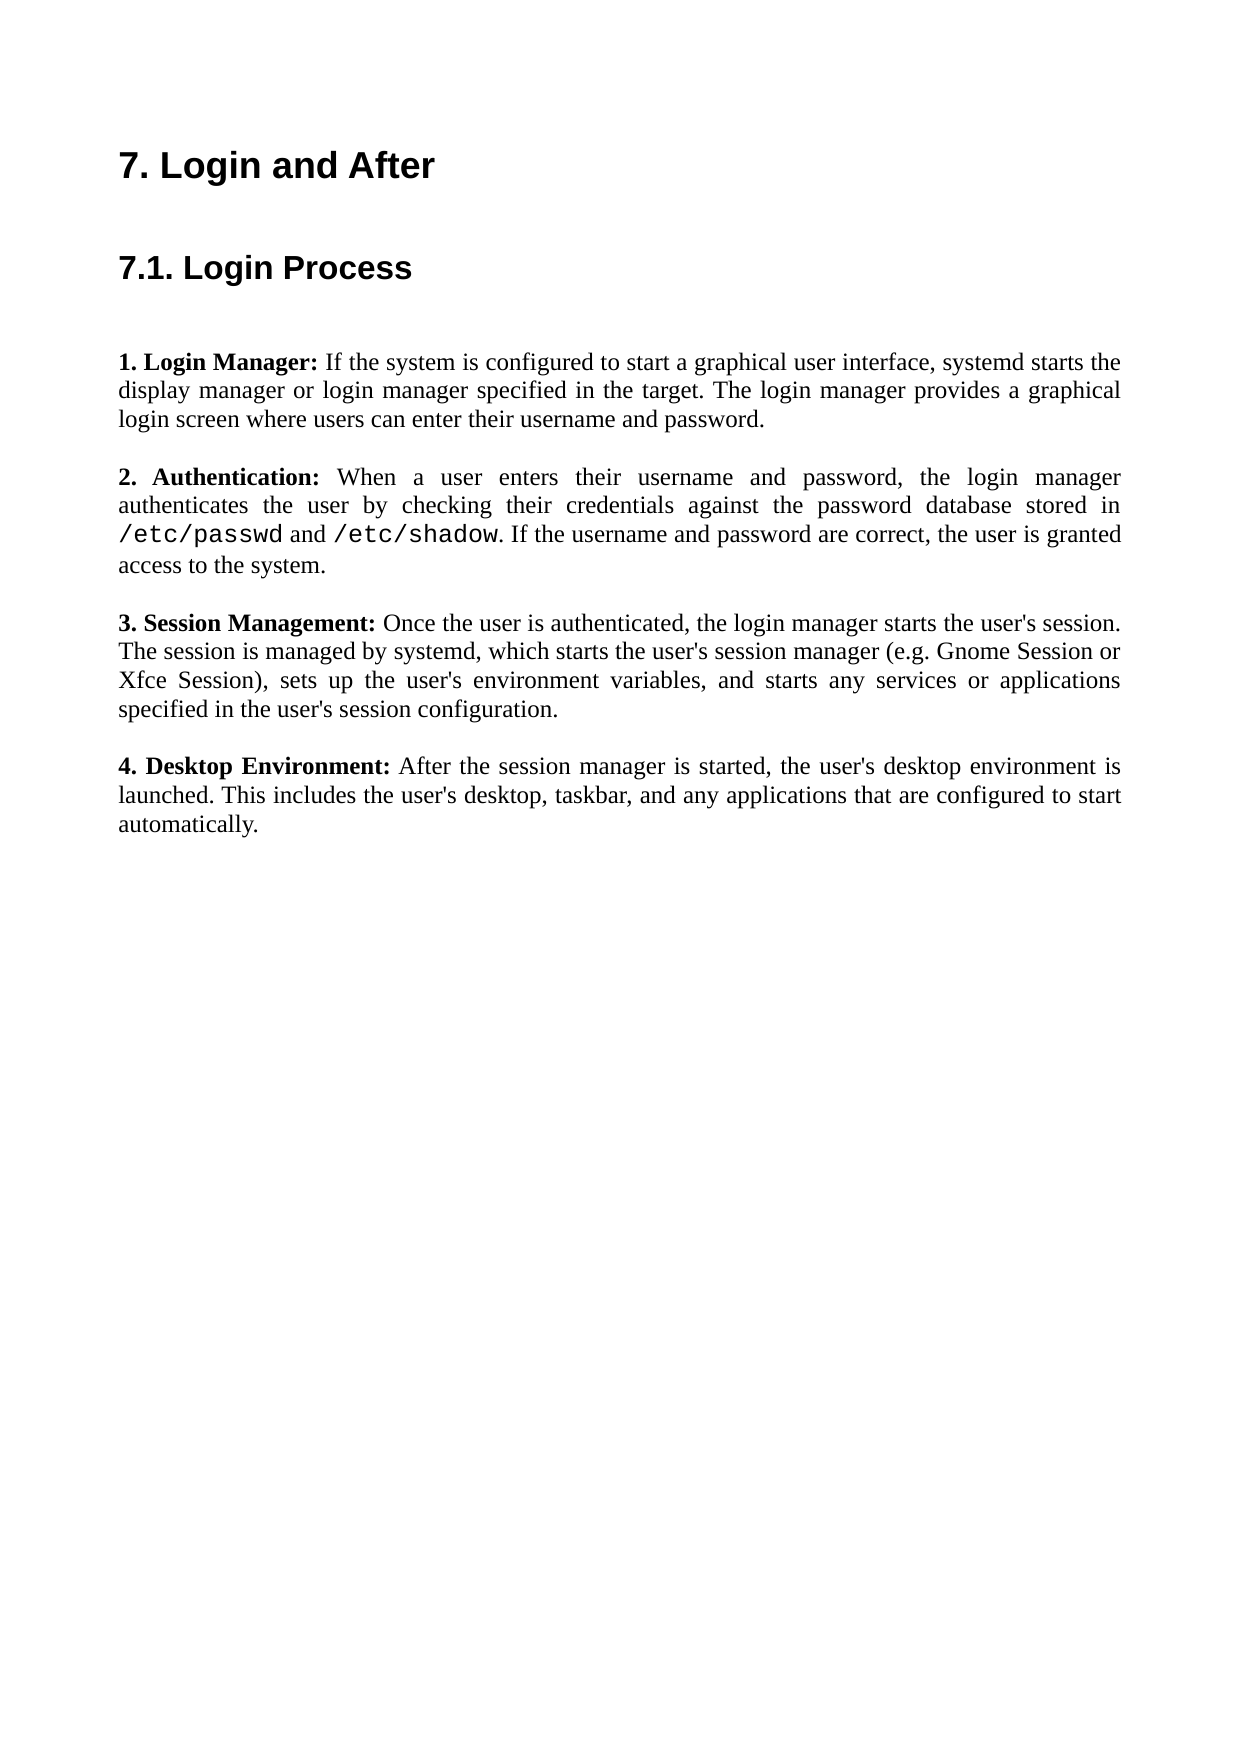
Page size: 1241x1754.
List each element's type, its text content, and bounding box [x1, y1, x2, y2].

text 2. Authentication: When a user enters their username and password, the login manager authenticates the user by checking their credentials against the password database stored in /etc/passwd and /etc/shadow. If the username and password are correct, the user is granted access to the system. [118, 462, 1122, 579]
subtitle 7. Login and After [118, 143, 1122, 186]
text 4. Desktop Environment: After the session manager is started, the user's desktop environment is launched. This includes the user's desktop, taskbar, and any applications that are configured to start automatically. [118, 751, 1122, 838]
subtitle 7.1. Login Process [118, 248, 1122, 287]
text 3. Session Management: Once the user is authenticated, the login manager starts the user's session. The session is managed by systemd, which starts the user's session manager (e.g. Gnome Session or Xfce Session), sets up the user's environment variables, and starts any services or applications specified in the user's session configuration. [118, 608, 1122, 723]
text 1. Login Manager: If the system is configured to start a graphical user interface, systemd starts the display manager or login manager specified in the target. The login manager provides a graphical login screen where users can enter their username and password. [118, 347, 1122, 433]
